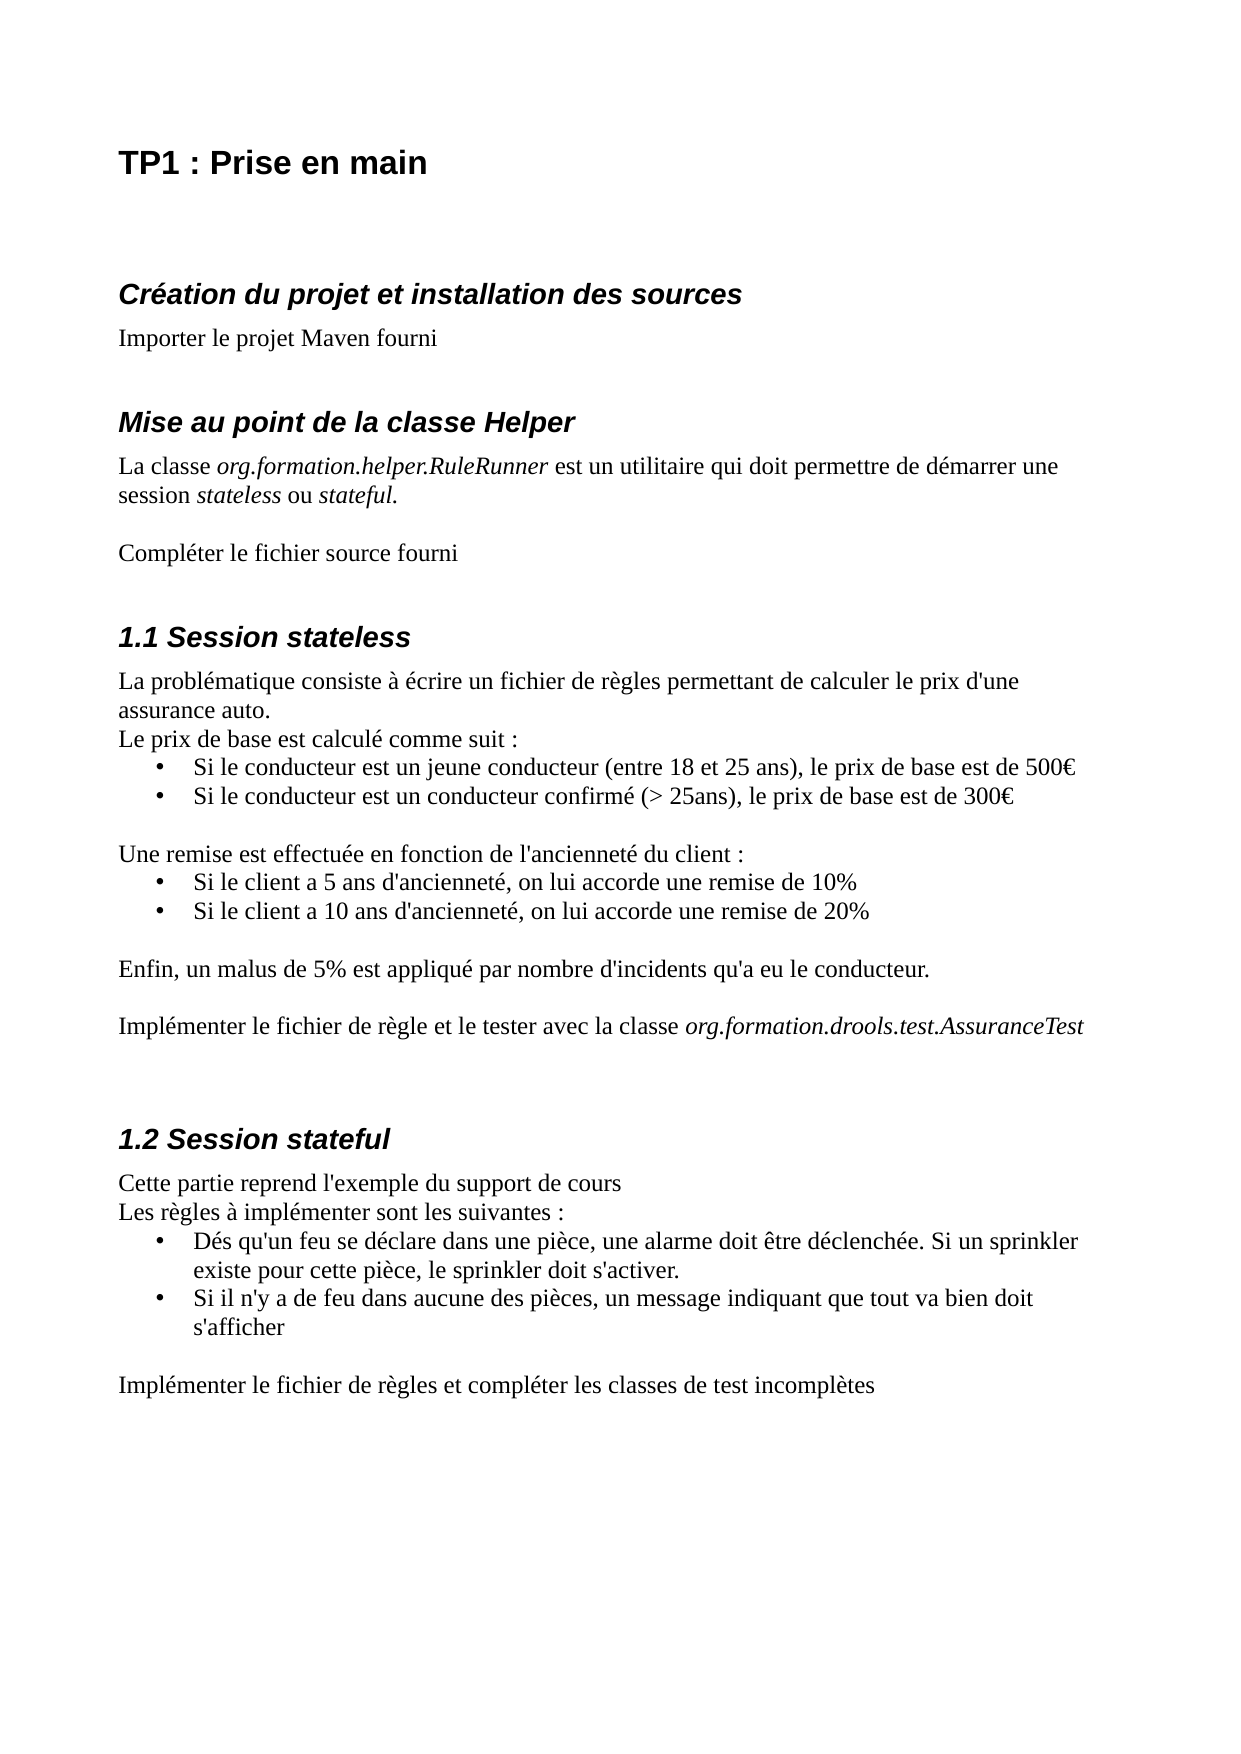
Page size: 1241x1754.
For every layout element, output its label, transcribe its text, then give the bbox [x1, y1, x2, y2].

text Compléter le fichier source fourni [118, 538, 1122, 566]
text Cette partie reprend l'exemple du support de cours [118, 1168, 1122, 1197]
subtitle Mise au point de la classe Helper [118, 405, 1122, 439]
subtitle 1.2 Session stateful [118, 1122, 1122, 1156]
list Dés qu'un feu se déclare dans une pièce, une alarme doit être déclenchée. Si un sprinkler existe pour cette pièce, le sprinkler doit s'activer. [156, 1226, 1122, 1283]
list Si le conducteur est un jeune conducteur (entre 18 et 25 ans), le prix de base est de 500€ [156, 752, 1122, 781]
list Si le conducteur est un conducteur confirmé (> 25ans), le prix de base est de 300€ [156, 781, 1122, 810]
list Si il n'y a de feu dans aucune des pièces, un message indiquant que tout va bien doit s'afficher [156, 1283, 1122, 1341]
text La problématique consiste à écrire un fichier de règles permettant de calculer le prix d'une assurance auto. [118, 666, 1122, 724]
text Le prix de base est calculé comme suit : [118, 724, 1122, 752]
text Enfin, un malus de 5% est appliqué par nombre d'incidents qu'a eu le conducteur. [118, 954, 1122, 982]
text Implémenter le fichier de règles et compléter les classes de test incomplètes [118, 1370, 1122, 1398]
subtitle 1.1 Session stateless [118, 620, 1122, 654]
list Si le client a 5 ans d'ancienneté, on lui accorde une remise de 10% [156, 867, 1122, 896]
text Importer le projet Maven fourni [118, 323, 1122, 352]
subtitle Création du projet et installation des sources [118, 277, 1122, 310]
list Si le client a 10 ans d'ancienneté, on lui accorde une remise de 20% [156, 896, 1122, 925]
text La classe org.formation.helper.RuleRunner est un utilitaire qui doit permettre de démarrer une session stateless ou stateful. [118, 451, 1122, 509]
text Implémenter le fichier de règle et le tester avec la classe org.formation.drools.test.AssuranceTest [118, 1011, 1122, 1040]
subtitle TP1 : Prise en main [118, 143, 1122, 182]
text Une remise est effectuée en fonction de l'ancienneté du client : [118, 839, 1122, 867]
text Les règles à implémenter sont les suivantes : [118, 1197, 1122, 1226]
